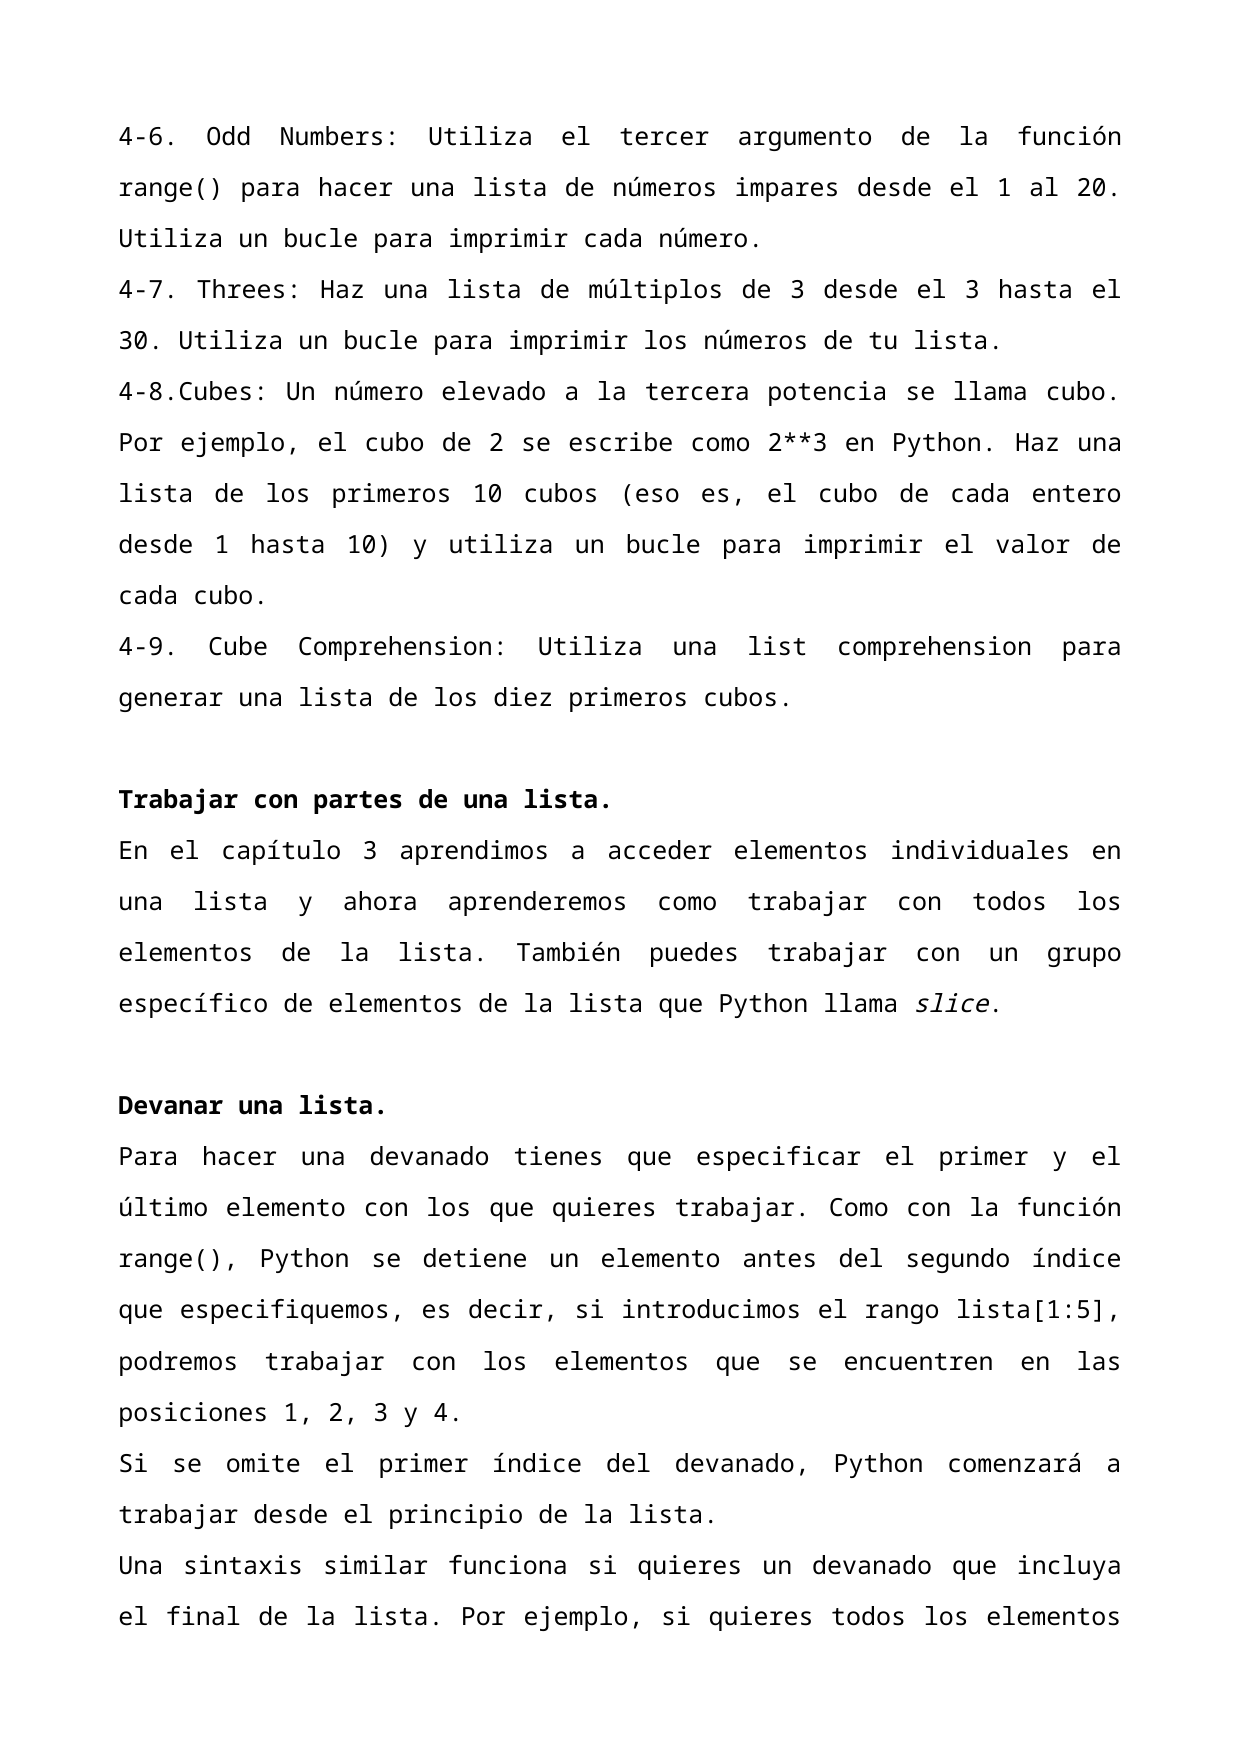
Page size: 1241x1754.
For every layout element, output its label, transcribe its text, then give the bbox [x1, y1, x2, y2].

text En el capítulo 3 aprendimos a acceder elementos individuales en una lista y ahora aprenderemos como trabajar con todos los elementos de la lista. También puedes trabajar con un grupo específico de elementos de la lista que Python llama slice. [118, 833, 1122, 1020]
text 4-9. Cube Comprehension: Utiliza una list comprehension para generar una lista de los diez primeros cubos. [118, 628, 1122, 714]
text Trabajar con partes de una lista. [118, 782, 1122, 816]
text Una sintaxis similar funciona si quieres un devanado que incluya el final de la lista. Por ejemplo, si quieres todos los elementos [118, 1547, 1122, 1632]
text 4-8.Cubes: Un número elevado a la tercera potencia se llama cubo. Por ejemplo, el cubo de 2 se escribe como 2**3 en Python. Haz una lista de los primeros 10 cubos (eso es, el cubo de cada entero desde 1 hasta 10) y utiliza un bucle para imprimir el valor de cada cubo. [118, 373, 1122, 612]
text Devanar una lista. [118, 1088, 1122, 1122]
text Si se omite el primer índice del devanado, Python comenzará a trabajar desde el principio de la lista. [118, 1445, 1122, 1530]
text 4-7. Threes: Haz una lista de múltiplos de 3 desde el 3 hasta el 30. Utiliza un bucle para imprimir los números de tu lista. [118, 271, 1122, 356]
text 4-6. Odd Numbers: Utiliza el tercer argumento de la función range() para hacer una lista de números impares desde el 1 al 20. Utiliza un bucle para imprimir cada número. [118, 118, 1122, 254]
text Para hacer una devanado tienes que especificar el primer y el último elemento con los que quieres trabajar. Como con la función range(), Python se detiene un elemento antes del segundo índice que especifiquemos, es decir, si introducimos el rango lista[1:5], podremos trabajar con los elementos que se encuentren en las posiciones 1, 2, 3 y 4. [118, 1139, 1122, 1428]
